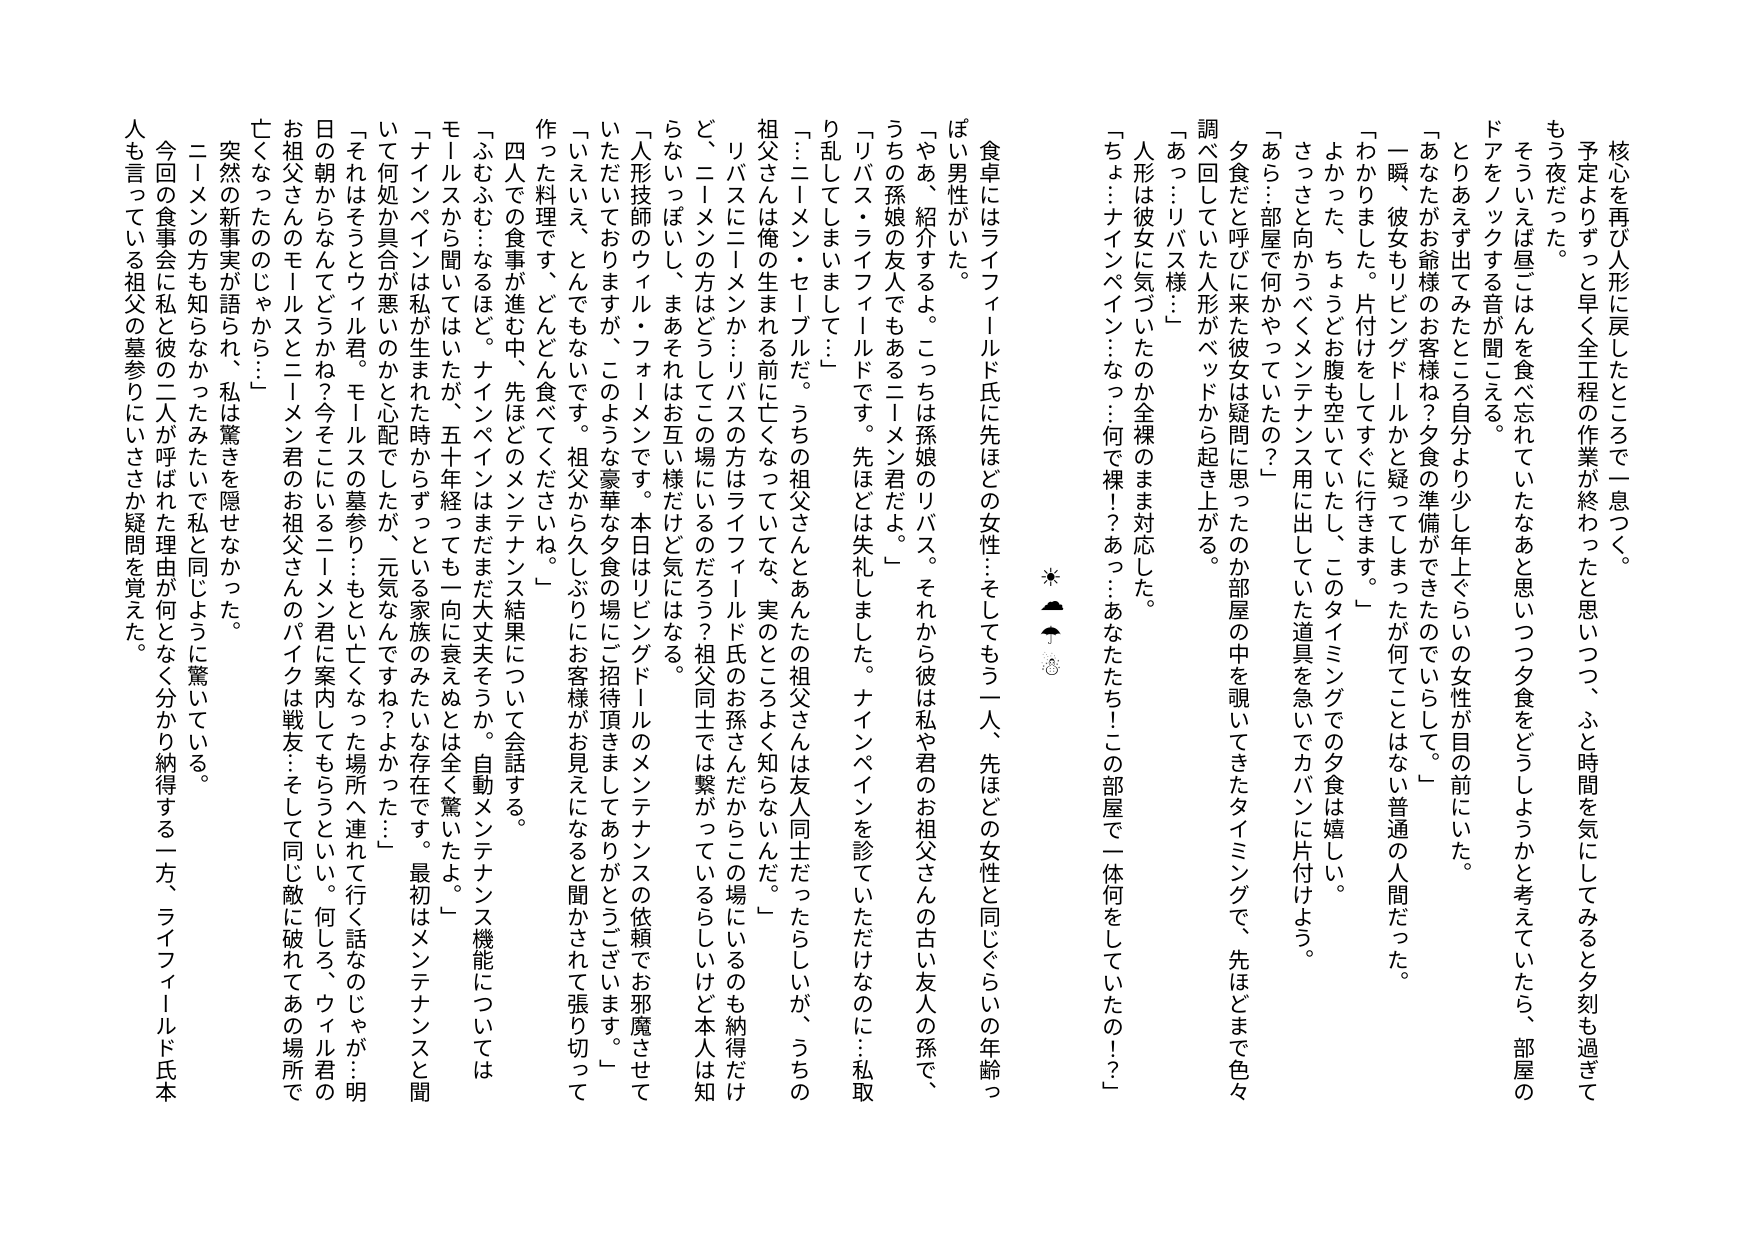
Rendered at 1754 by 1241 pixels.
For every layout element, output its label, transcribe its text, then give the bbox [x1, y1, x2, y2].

text 夕食だと呼びに来た彼女は疑問に思ったのか部屋の中を覗いてきたタイミングで、先ほどまで色々調べ回していた人形がベッドから起き上がる。 [1192, 118, 1256, 1122]
text 今回の食事会に私と彼の二人が呼ばれた理由が何となく分かり納得する一方、ライフィールド氏本人も言っている祖父の墓参りにいささか疑問を覚えた。 [119, 118, 183, 1122]
text 人形は彼女に気づいたのか全裸のまま対応した。 [1129, 118, 1161, 1122]
text 「…ニーメン・セーブルだ。うちの祖父さんとあんたの祖父さんは友人同士だったらしいが、うちの祖父さんは俺の生まれる前に亡くなっていてな、実のところよく知らないんだ。」 [753, 118, 816, 1122]
text そういえば昼ごはんを食べ忘れていたなあと思いつつ夕食をどうしようかと考えていたら、部屋のドアをノックする音が聞こえる。 [1477, 118, 1541, 1122]
text 「それはそうとウィル君。モールスの墓参り…もとい亡くなった場所へ連れて行く話なのじゃが…明日の朝からなんてどうかね？今そこにいるニーメン君に案内してもらうといい。何しろ、ウィル君のお祖父さんのモールスとニーメン君のお祖父さんのパイクは戦友…そして同じ敵に破れてあの場所で亡くなったののじゃから…」 [246, 118, 373, 1122]
text さっさと向かうべくメンテナンス用に出していた道具を急いでカバンに片付けよう。 [1287, 118, 1319, 1122]
text ☀☁☂☃ [1035, 118, 1069, 1122]
text 核心を再び人形に戻したところで一息つく。 [1604, 118, 1636, 1122]
text リバスにニーメンか…リバスの方はライフィールド氏のお孫さんだからこの場にいるのも納得だけど、ニーメンの方はどうしてこの場にいるのだろう？祖父同士では繋がっているらしいけど本人は知らないっぽいし、まあそれはお互い様だけど気にはなる。 [658, 118, 753, 1122]
text 「わかりました。片付けをしてすぐに行きます。」 [1351, 118, 1382, 1122]
text 「ちょ…ナインペイン…なっ…何で裸！？あっ…あなたたち！この部屋で一体何をしていたの！？」 [1097, 118, 1129, 1122]
text 一瞬、彼女もリビングドールかと疑ってしまったが何てことはない普通の人間だった。 [1382, 118, 1414, 1122]
text よかった、ちょうどお腹も空いていたし、このタイミングでの夕食は嬉しい。 [1319, 118, 1351, 1122]
text 「いえいえ、とんでもないです。祖父から久しぶりにお客様がお見えになると聞かされて張り切って作った料理です、どんどん食べてくださいね。」 [531, 118, 594, 1122]
text 四人での食事が進む中、先ほどのメンテナンス結果について会話する。 [499, 118, 531, 1122]
text とりあえず出てみたところ自分より少し年上ぐらいの女性が目の前にいた。 [1446, 118, 1477, 1122]
text 突然の新事実が語られ、私は驚きを隠せなかった。 [214, 118, 246, 1122]
text ニーメンの方も知らなかったみたいで私と同じように驚いている。 [183, 118, 214, 1122]
text 「あっ…リバス様…」 [1161, 118, 1192, 1122]
text 「人形技師のウィル・フォーメンです。本日はリビングドールのメンテナンスの依頼でお邪魔させていただいておりますが、このような豪華な夕食の場にご招待頂きましてありがとうございます。」 [594, 118, 658, 1122]
text 「リバス・ライフィールドです。先ほどは失礼しました。ナインペインを診ていただけなのに…私取り乱してしまいまして…」 [816, 118, 879, 1122]
text 「ナインペインは私が生まれた時からずっといる家族のみたいな存在です。最初はメンテナンスと聞いて何処か具合が悪いのかと心配でしたが、元気なんですね？よかった…」 [373, 118, 436, 1122]
text 「ふむふむ…なるほど。ナインペインはまだまだ大丈夫そうか。自動メンテナンス機能についてはモールスから聞いてはいたが、五十年経っても一向に衰えぬとは全く驚いたよ。」 [436, 118, 499, 1122]
text 「あなたがお爺様のお客様ね？夕食の準備ができたのでいらして。」 [1414, 118, 1446, 1122]
text 食卓にはライフィールド氏に先ほどの女性…そしてもう一人、先ほどの女性と同じぐらいの年齢っぽい男性がいた。 [943, 118, 1006, 1122]
text 「やあ、紹介するよ。こっちは孫娘のリバス。それから彼は私や君のお祖父さんの古い友人の孫で、うちの孫娘の友人でもあるニーメン君だよ。」 [879, 118, 943, 1122]
text 予定よりずっと早く全工程の作業が終わったと思いつつ、ふと時間を気にしてみると夕刻も過ぎてもう夜だった。 [1541, 118, 1604, 1122]
text 「あら…部屋で何かやっていたの？」 [1256, 118, 1287, 1122]
